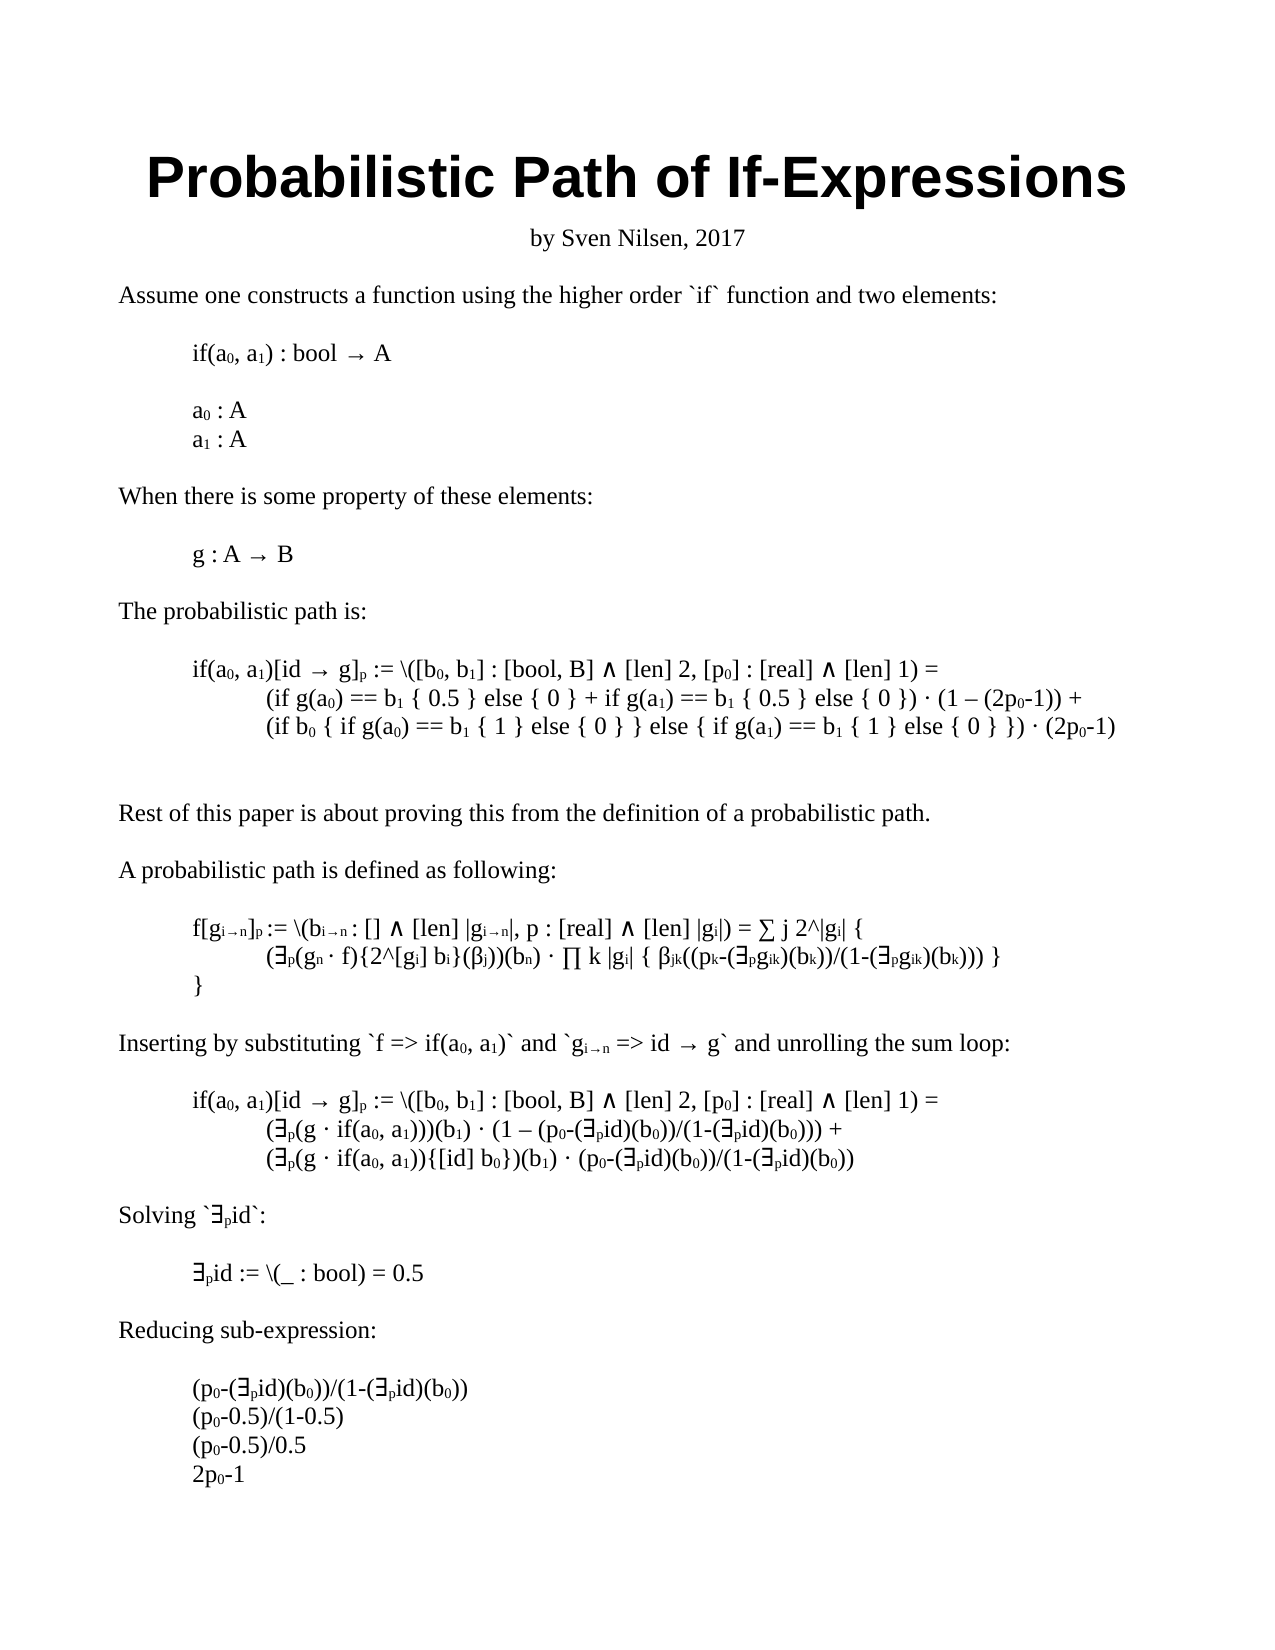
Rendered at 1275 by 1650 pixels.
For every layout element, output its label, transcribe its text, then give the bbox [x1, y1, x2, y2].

text if(a0, a1) : bool → A [118, 338, 1157, 366]
text f[gi→n]p := \(bi→n : [] ∧ [len] |gi→n|, p : [real] ∧ [len] |gi|) = ∑ j 2^|gi| { [118, 913, 1157, 941]
text (p0-0.5)/0.5 [118, 1430, 1157, 1459]
text by Sven Nilsen, 2017 [118, 223, 1157, 251]
text (if b0 { if g(a0) == b1 { 1 } else { 0 } } else { if g(a1) == b1 { 1 } else { 0 } }) · (2p0-1) [118, 711, 1157, 740]
text Inserting by substituting `f => if(a0, a1)` and `gi→n => id → g` and unrolling the sum loop: [118, 1028, 1157, 1056]
text if(a0, a1)[id → g]p := \([b0, b1] : [bool, B] ∧ [len] 2, [p0] : [real] ∧ [len] 1) = [118, 1085, 1157, 1114]
title Probabilistic Path of If-Expressions [118, 143, 1157, 210]
text (p0-0.5)/(1-0.5) [118, 1401, 1157, 1430]
text Rest of this paper is about proving this from the definition of a probabilistic path. [118, 798, 1157, 826]
text a0 : A [118, 395, 1157, 424]
text Assume one constructs a function using the higher order `if` function and two elements: [118, 280, 1157, 309]
text The probabilistic path is: [118, 596, 1157, 625]
text } [118, 970, 1157, 999]
text (p0-(∃pid)(b0))/(1-(∃pid)(b0)) [118, 1373, 1157, 1401]
text ∃pid := \(_ : bool) = 0.5 [118, 1258, 1157, 1286]
text (if g(a0) == b1 { 0.5 } else { 0 } + if g(a1) == b1 { 0.5 } else { 0 }) · (1 – (2p0-1)) + [118, 683, 1157, 711]
text 2p0-1 [118, 1459, 1157, 1488]
text Reducing sub-expression: [118, 1315, 1157, 1344]
text When there is some property of these elements: [118, 481, 1157, 510]
text g : A → B [118, 539, 1157, 568]
text (∃p(g · if(a0, a1)){[id] b0})(b1) · (p0-(∃pid)(b0))/(1-(∃pid)(b0)) [118, 1143, 1157, 1171]
text A probabilistic path is defined as following: [118, 855, 1157, 884]
text (∃p(gn · f){2^[gi] bi}(βj))(bn) · ∏ k |gi| { βjk((pk-(∃pgik)(bk))/(1-(∃pgik)(bk))) } [118, 941, 1157, 970]
text Solving `∃pid`: [118, 1200, 1157, 1229]
text if(a0, a1)[id → g]p := \([b0, b1] : [bool, B] ∧ [len] 2, [p0] : [real] ∧ [len] 1) = [118, 654, 1157, 683]
text a1 : A [118, 424, 1157, 453]
text (∃p(g · if(a0, a1)))(b1) · (1 – (p0-(∃pid)(b0))/(1-(∃pid)(b0))) + [118, 1114, 1157, 1143]
